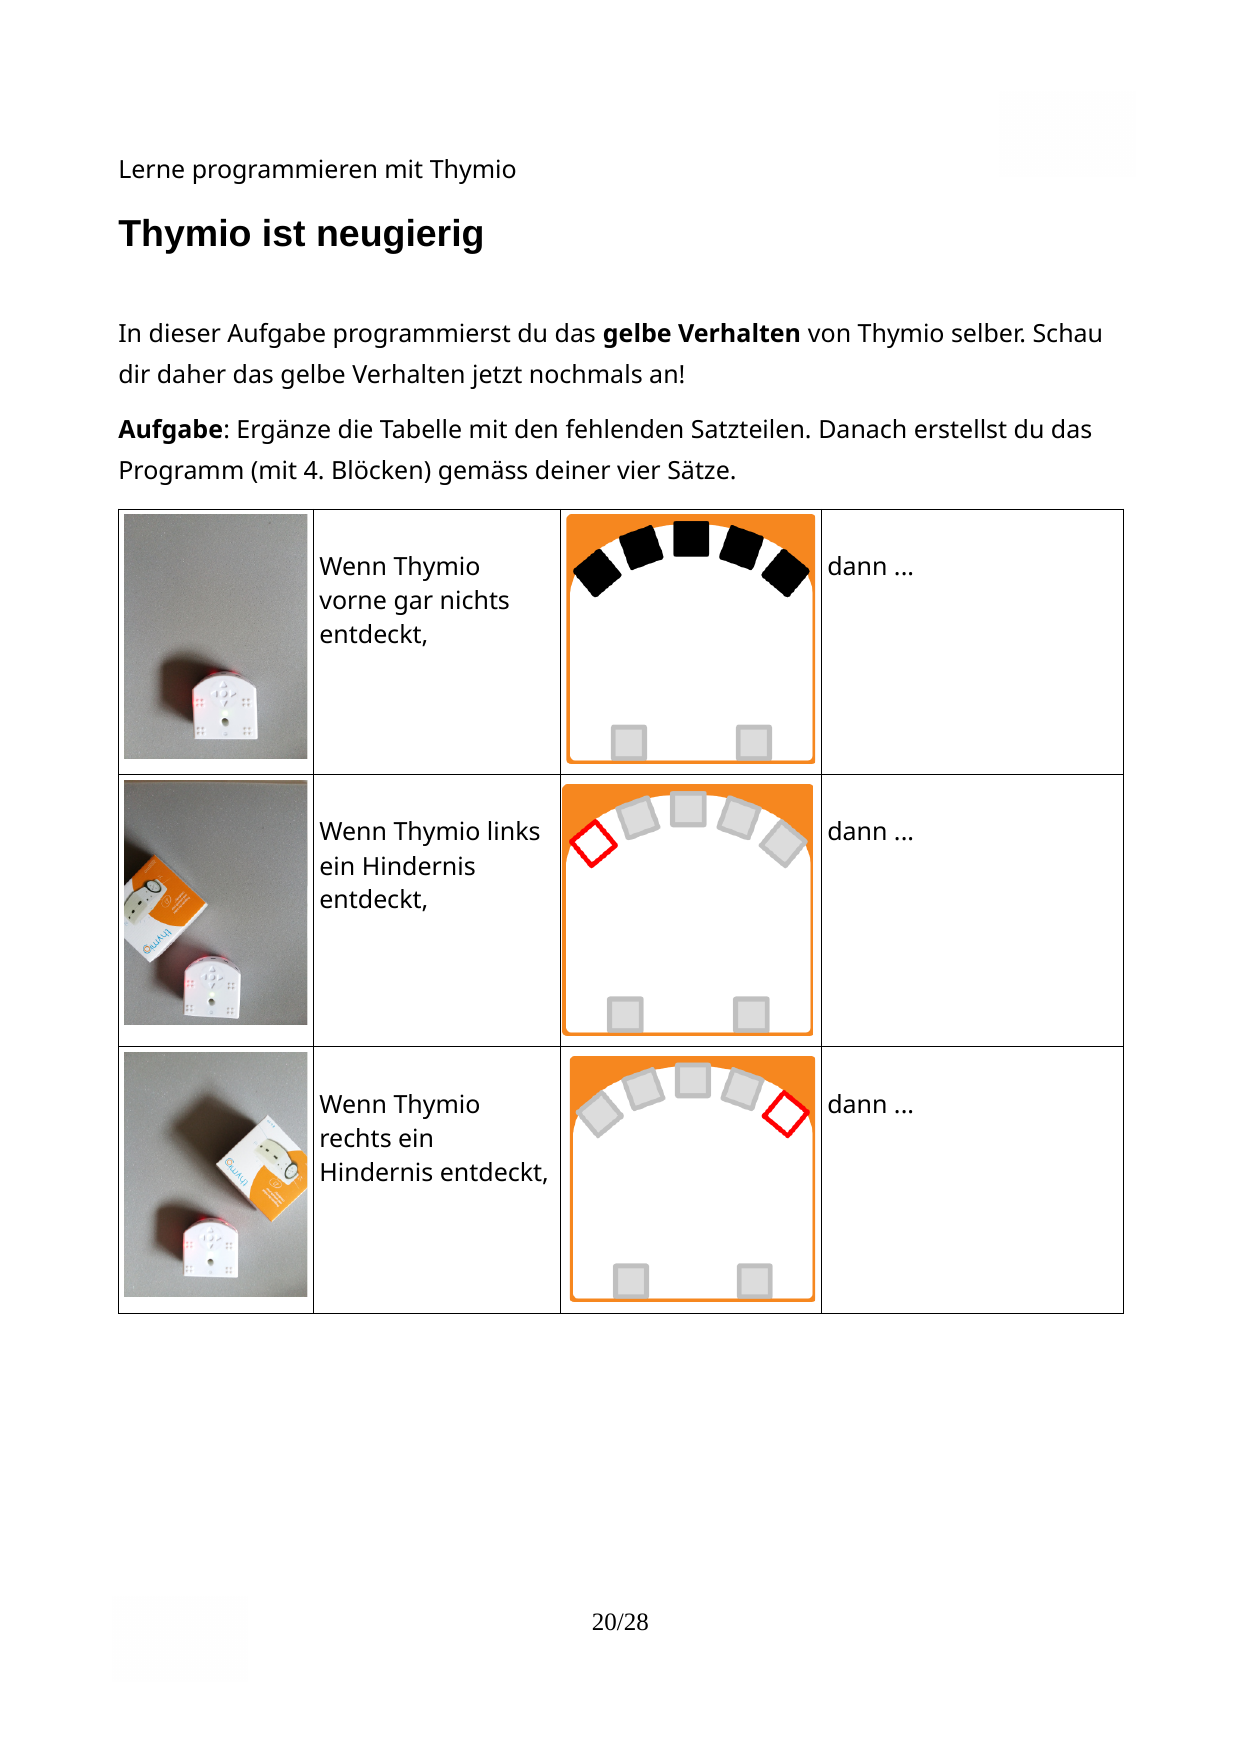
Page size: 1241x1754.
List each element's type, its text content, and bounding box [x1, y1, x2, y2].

table_header [119, 510, 313, 514]
picture [124, 514, 308, 759]
table_cell [119, 775, 313, 1046]
table_header [119, 515, 313, 774]
table_cell Wenn Thymio links ein Hindernis entdeckt, [314, 775, 560, 1046]
picture [124, 780, 308, 1025]
picture [124, 1052, 308, 1297]
table_cell [119, 1053, 313, 1313]
table_header [561, 510, 821, 514]
table_header [561, 764, 821, 774]
table_header dann ... [822, 510, 1123, 774]
table_cell [119, 1047, 313, 1052]
picture [999, 91, 1136, 177]
table_header [561, 515, 566, 763]
text Aufgabe: Ergänze die Tabelle mit den fehlenden Satzteilen. Danach erstellst du das Programm (mit 4. Blöcken) gemäss deiner vier Sätze. [118, 412, 1122, 487]
table_cell [561, 775, 821, 1046]
table_cell dann ... [822, 775, 1123, 1046]
table_cell Wenn Thymio rechts ein Hindernis entdeckt, [314, 1047, 560, 1313]
subtitle Thymio ist neugierig [118, 211, 1122, 254]
table_cell dann ... [822, 1047, 1123, 1313]
table_cell [561, 1047, 821, 1313]
picture [112, 1596, 249, 1682]
picture [562, 784, 813, 1036]
table_header [816, 515, 821, 763]
picture [566, 514, 816, 764]
picture [569, 1056, 816, 1302]
text In dieser Aufgabe programmierst du das gelbe Verhalten von Thymio selber. Schau dir daher das gelbe Verhalten jetzt nochmals an! [118, 316, 1122, 391]
table_header Wenn Thymio vorne gar nichts entdeckt, [314, 510, 560, 774]
